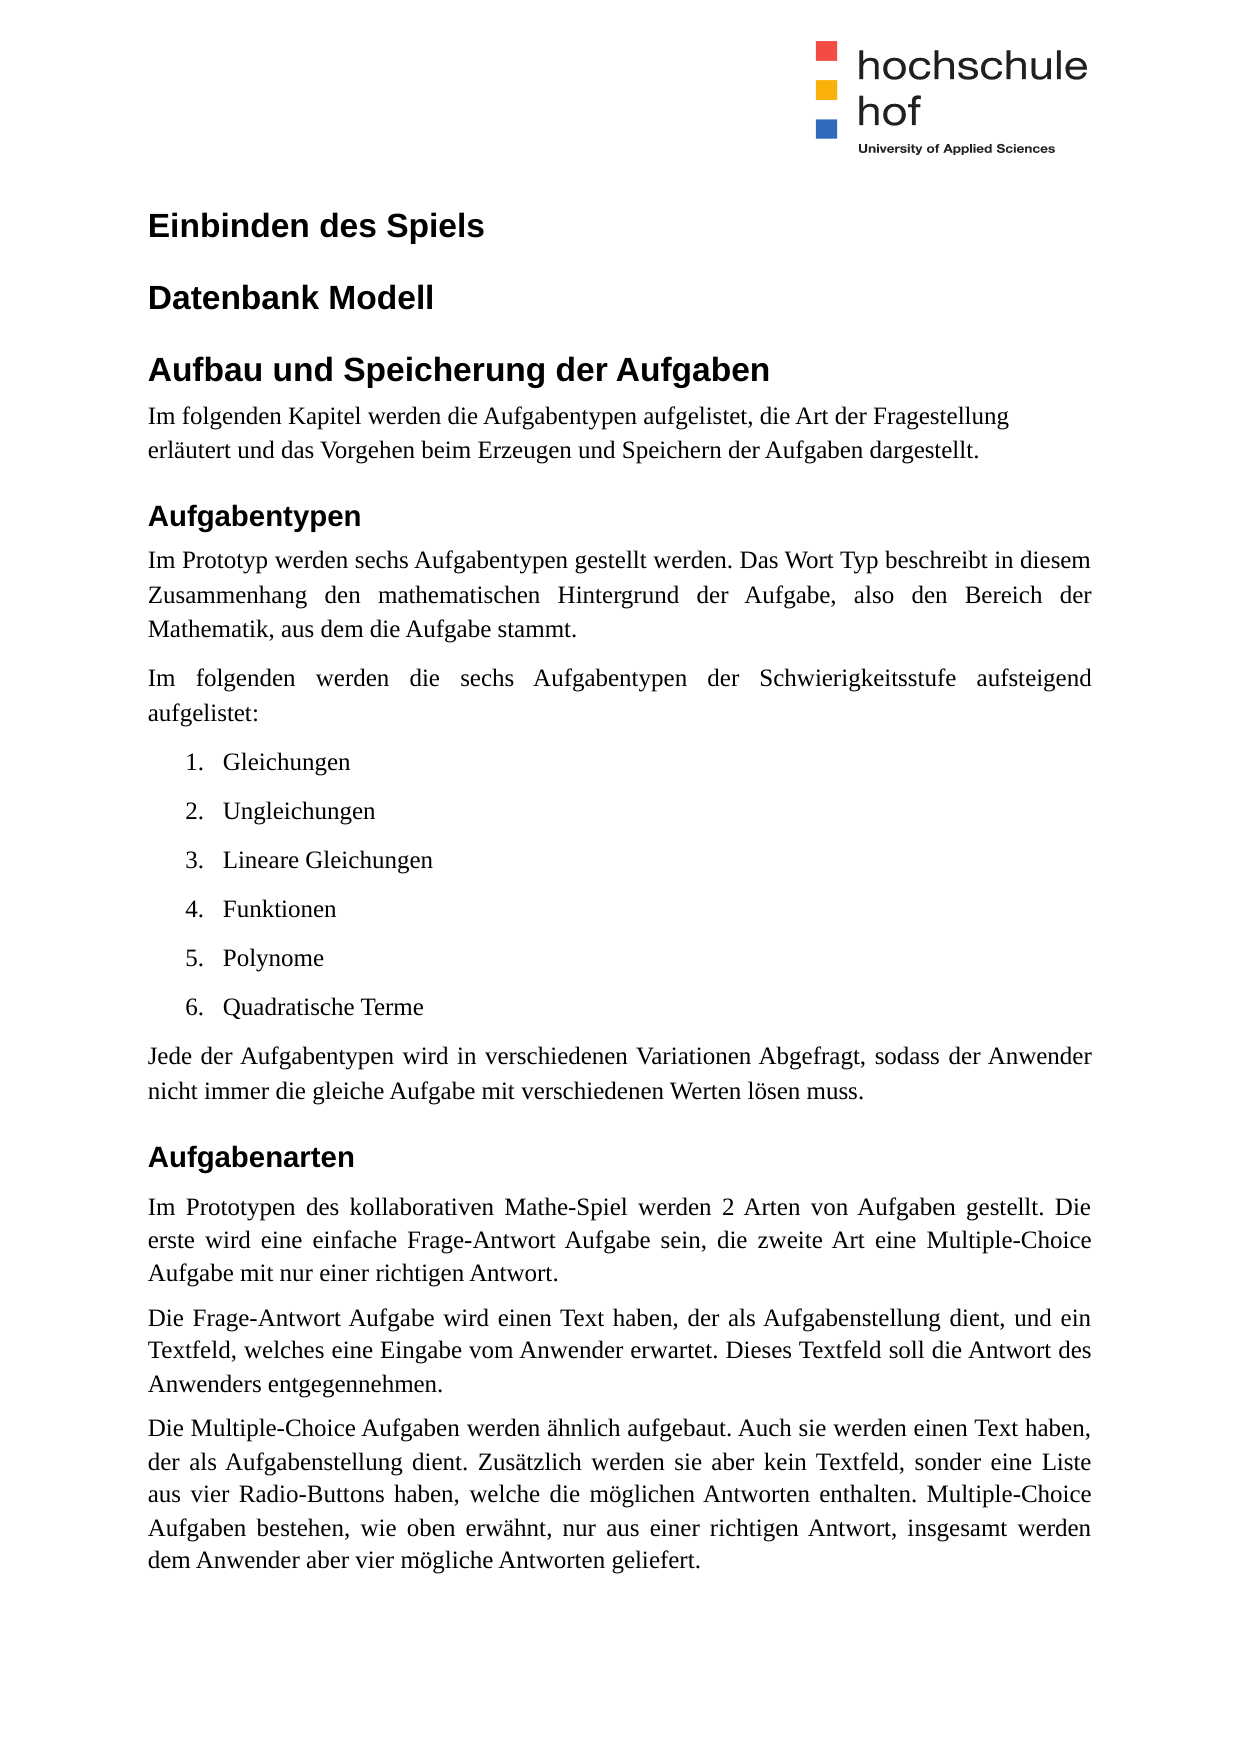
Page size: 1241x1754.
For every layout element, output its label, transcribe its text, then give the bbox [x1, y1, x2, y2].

picture [815, 41, 1087, 155]
text Die Multiple-Choice Aufgaben werden ähnlich aufgebaut. Auch sie werden einen Text haben, der als Aufgabenstellung dient. Zusätzlich werden sie aber kein Textfeld, sonder eine Liste aus vier Radio-Buttons haben, welche die möglichen Antworten enthalten. Multiple-Choice Aufgaben bestehen, wie oben erwähnt, nur aus einer richtigen Antwort, insgesamt werden dem Anwender aber vier mögliche Antworten geliefert. [148, 1413, 1092, 1574]
subtitle Aufbau und Speicherung der Aufgaben [148, 350, 1092, 388]
subtitle Aufgabenarten [148, 1139, 1092, 1173]
list Ungleichungen [185, 796, 1092, 825]
text Jede der Aufgabentypen wird in verschiedenen Variationen Abgefragt, sodass der Anwender nicht immer die gleiche Aufgabe mit verschiedenen Werten lösen muss. [148, 1041, 1092, 1104]
list Lineare Gleichungen [185, 845, 1092, 874]
text Im folgenden Kapitel werden die Aufgabentypen aufgelistet, die Art der Fragestellung erläutert und das Vorgehen beim Erzeugen und Speichern der Aufgaben dargestellt. [148, 401, 1092, 464]
subtitle Datenbank Modell [148, 278, 1092, 317]
text Im Prototypen des kollaborativen Mathe-Spiel werden 2 Arten von Aufgaben gestellt. Die erste wird eine einfache Frage-Antwort Aufgabe sein, die zweite Art eine Multiple-Choice Aufgabe mit nur einer richtigen Antwort. [148, 1192, 1092, 1286]
list Quadratische Terme [185, 992, 1092, 1021]
subtitle Aufgabentypen [148, 499, 1092, 533]
list Gleichungen [185, 747, 1092, 776]
text Im Prototyp werden sechs Aufgabentypen gestellt werden. Das Wort Typ beschreibt in diesem Zusammenhang den mathematischen Hintergrund der Aufgabe, also den Bereich der Mathematik, aus dem die Aufgabe stammt. [148, 545, 1092, 643]
text Im folgenden werden die sechs Aufgabentypen der Schwierigkeitsstufe aufsteigend aufgelistet: [148, 663, 1092, 727]
list Polynome [185, 943, 1092, 972]
text Die Frage-Antwort Aufgabe wird einen Text haben, der als Aufgabenstellung dient, und ein Textfeld, welches eine Eingabe vom Anwender erwartet. Dieses Textfeld soll die Antwort des Anwenders entgegennehmen. [148, 1303, 1092, 1397]
list Funktionen [185, 894, 1092, 923]
subtitle Einbinden des Spiels [148, 206, 1092, 244]
